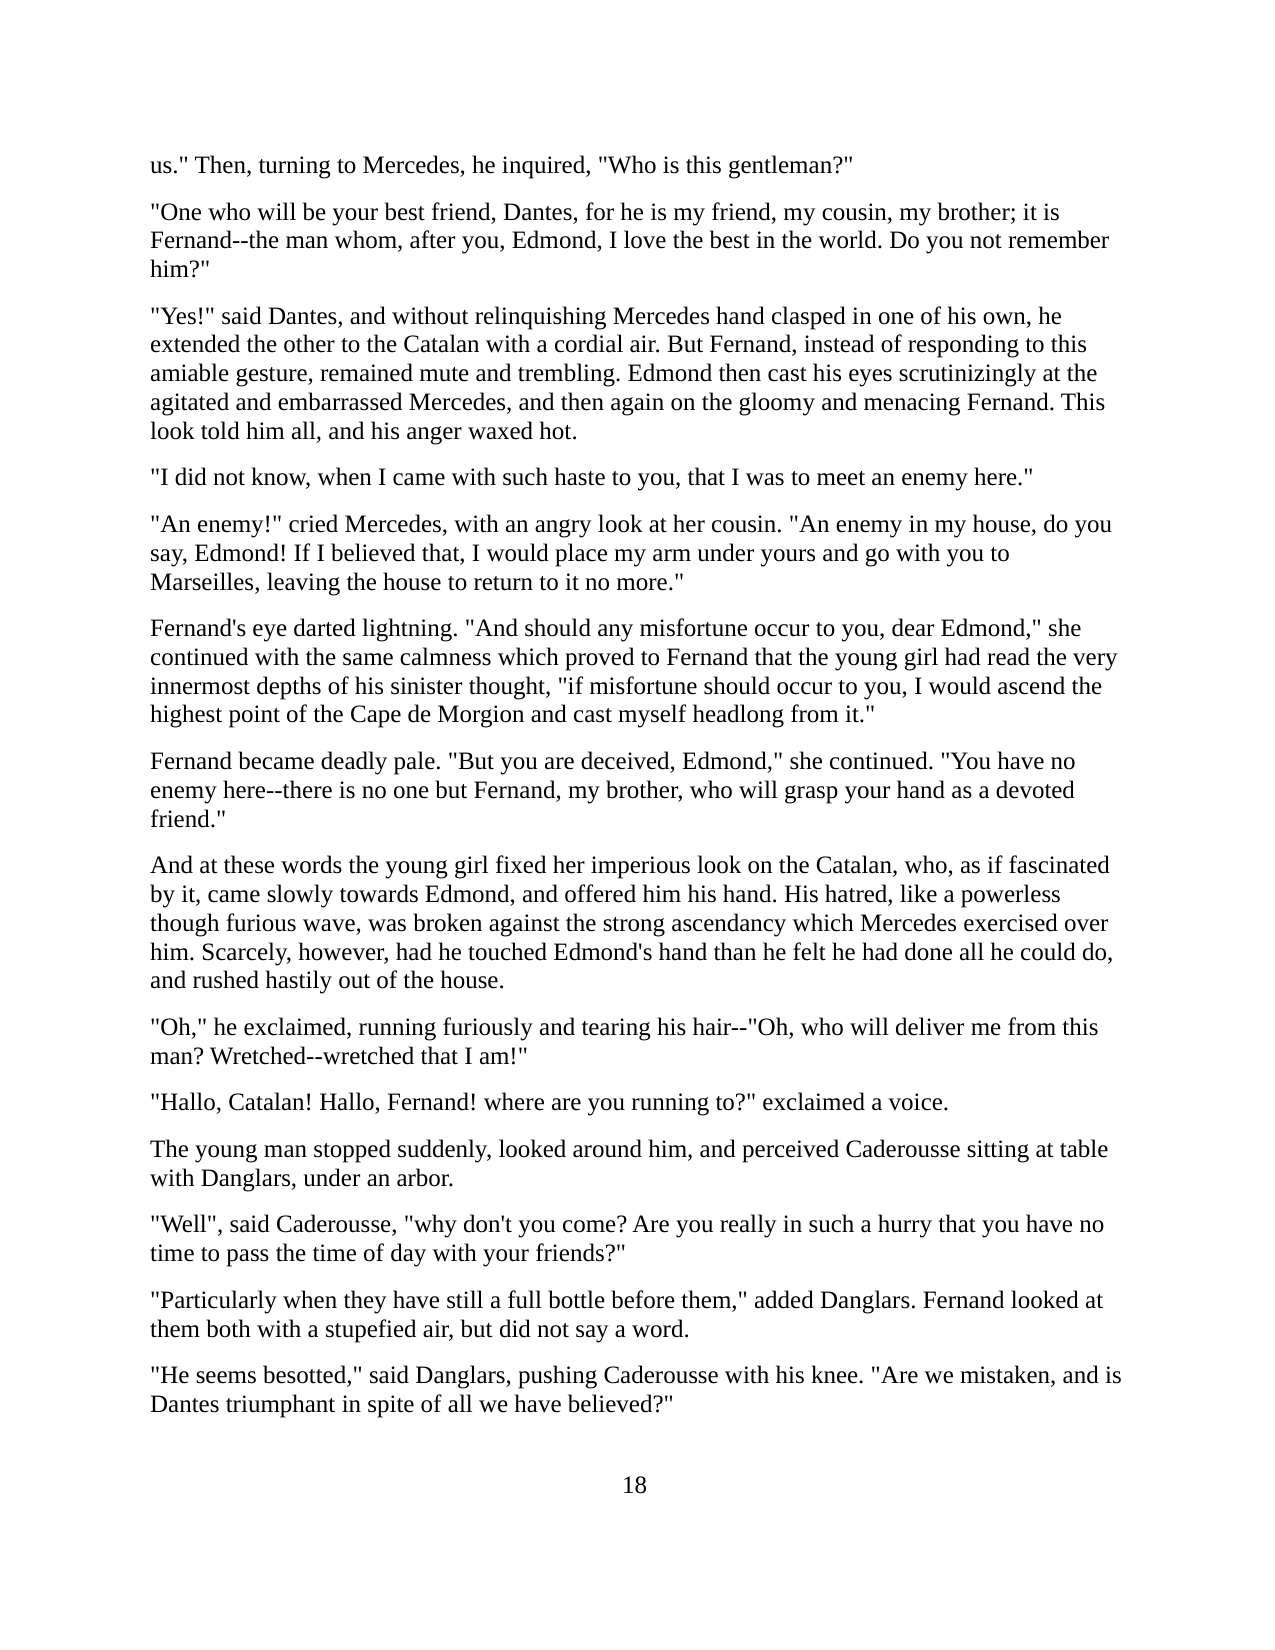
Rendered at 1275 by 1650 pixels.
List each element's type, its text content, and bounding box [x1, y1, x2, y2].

text Fernand's eye darted lightning. "And should any misfortune occur to you, dear Edmond," she continued with the same calmness which proved to Fernand that the young girl had read the very innermost depths of his sinister thought, "if misfortune should occur to you, I would ascend the highest point of the Cape de Morgion and cast myself headlong from it." [150, 613, 1125, 728]
text "He seems besotted," said Danglars, pushing Caderousse with his knee. "Are we mistaken, and is Dantes triumphant in spite of all we have believed?" [150, 1360, 1125, 1418]
text "Particularly when they have still a full bottle before them," added Danglars. Fernand looked at them both with a stupefied air, but did not say a word. [150, 1285, 1125, 1342]
text "Oh," he exclaimed, running furiously and tearing his hair--"Oh, who will deliver me from this man? Wretched--wretched that I am!" [150, 1012, 1125, 1069]
text us." Then, turning to Mercedes, he inquired, "Who is this gentleman?" [150, 150, 1125, 179]
text "Yes!" said Dantes, and without relinquishing Mercedes hand clasped in one of his own, he extended the other to the Catalan with a cordial air. But Fernand, instead of responding to this amiable gesture, remained mute and trembling. Edmond then cast his eyes scrutinizingly at the agitated and embarrassed Mercedes, and then again on the gloomy and menacing Fernand. This look told him all, and his anger waxed hot. [150, 301, 1125, 444]
text "An enemy!" cried Mercedes, with an angry look at her cousin. "An enemy in my house, do you say, Edmond! If I believed that, I would place my arm under yours and go with you to Marseilles, leaving the house to return to it no more." [150, 509, 1125, 595]
text The young man stopped suddenly, looked around him, and perceived Caderousse sitting at table with Danglars, under an arbor. [150, 1134, 1125, 1192]
text Fernand became deadly pale. "But you are deceived, Edmond," she continued. "You have no enemy here--there is no one but Fernand, my brother, who will grasp your hand as a devoted friend." [150, 746, 1125, 832]
text "I did not know, when I came with such haste to you, that I was to meet an enemy here." [150, 462, 1125, 491]
text "Hallo, Catalan! Hallo, Fernand! where are you running to?" exclaimed a voice. [150, 1087, 1125, 1116]
text "Well", said Caderousse, "why don't you come? Are you really in such a hurry that you have no time to pass the time of day with your friends?" [150, 1209, 1125, 1267]
text And at these words the young girl fixed her imperious look on the Catalan, who, as if fascinated by it, came slowly towards Edmond, and offered him his hand. His hatred, like a powerless though furious wave, was broken against the strong ascendancy which Mercedes exercised over him. Scarcely, however, had he touched Edmond's hand than he felt he had done all he could do, and rushed hastily out of the house. [150, 850, 1125, 994]
text "One who will be your best friend, Dantes, for he is my friend, my cousin, my brother; it is Fernand--the man whom, after you, Edmond, I love the best in the world. Do you not remember him?" [150, 197, 1125, 283]
